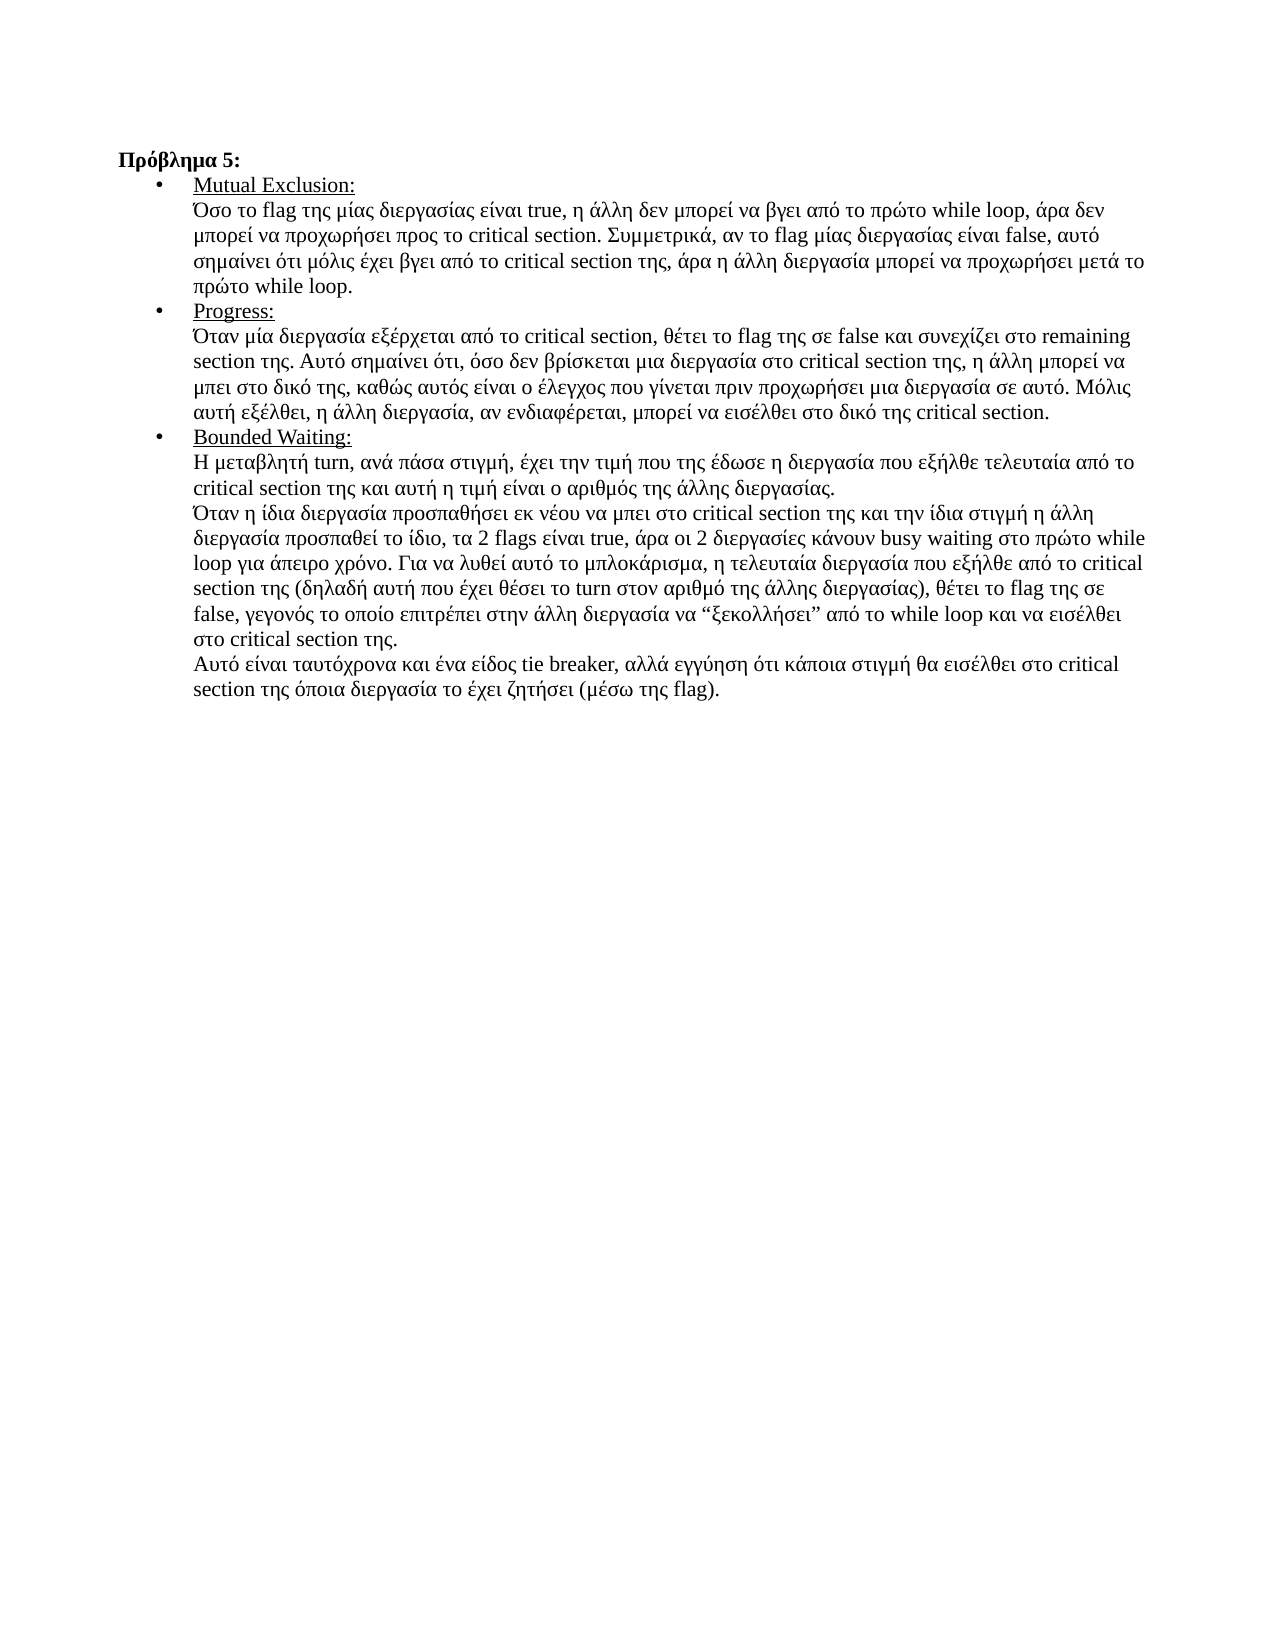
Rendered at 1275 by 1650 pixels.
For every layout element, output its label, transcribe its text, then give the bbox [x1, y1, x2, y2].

list Αυτό είναι ταυτόχρονα και ένα είδος tie breaker, αλλά εγγύηση ότι κάποια στιγμή θα εισέλθει στο critical section της όποια διεργασία το έχει ζητήσει (μέσω της flag). [156, 651, 1157, 701]
text Πρόβλημα 5: [118, 147, 1157, 172]
list Progress: [156, 298, 1157, 323]
list Mutual Exclusion: [156, 172, 1157, 197]
list Όσο το flag της μίας διεργασίας είναι true, η άλλη δεν μπορεί να βγει από το πρώτο while loop, άρα δεν μπορεί να προχωρήσει προς το critical section. Συμμετρικά, αν το flag μίας διεργασίας είναι false, αυτό σημαίνει ότι μόλις έχει βγει από το critical section της, άρα η άλλη διεργασία μπορεί να προχωρήσει μετά το πρώτο while loop. [156, 197, 1157, 298]
list Bounded Waiting: [156, 424, 1157, 449]
list Όταν μία διεργασία εξέρχεται από το critical section, θέτει το flag της σε false και συνεχίζει στο remaining section της. Αυτό σημαίνει ότι, όσο δεν βρίσκεται μια διεργασία στο critical section της, η άλλη μπορεί να μπει στο δικό της, καθώς αυτός είναι ο έλεγχος που γίνεται πριν προχωρήσει μια διεργασία σε αυτό. Μόλις αυτή εξέλθει, η άλλη διεργασία, αν ενδιαφέρεται, μπορεί να εισέλθει στο δικό της critical section. [156, 323, 1157, 424]
list Όταν η ίδια διεργασία προσπαθήσει εκ νέου να μπει στο critical section της και την ίδια στιγμή η άλλη διεργασία προσπαθεί το ίδιο, τα 2 flags είναι true, άρα οι 2 διεργασίες κάνουν busy waiting στο πρώτο while loop για άπειρο χρόνο. Για να λυθεί αυτό το μπλοκάρισμα, η τελευταία διεργασία που εξήλθε από το critical section της (δηλαδή αυτή που έχει θέσει το turn στον αριθμό της άλλης διεργασίας), θέτει το flag της σε false, γεγονός το οποίο επιτρέπει στην άλλη διεργασία να “ξεκολλήσει” από το while loop και να εισέλθει στο critical section της. [156, 500, 1157, 651]
list Η μεταβλητή turn, ανά πάσα στιγμή, έχει την τιμή που της έδωσε η διεργασία που εξήλθε τελευταία από το critical section της και αυτή η τιμή είναι ο αριθμός της άλλης διεργασίας. [156, 449, 1157, 500]
